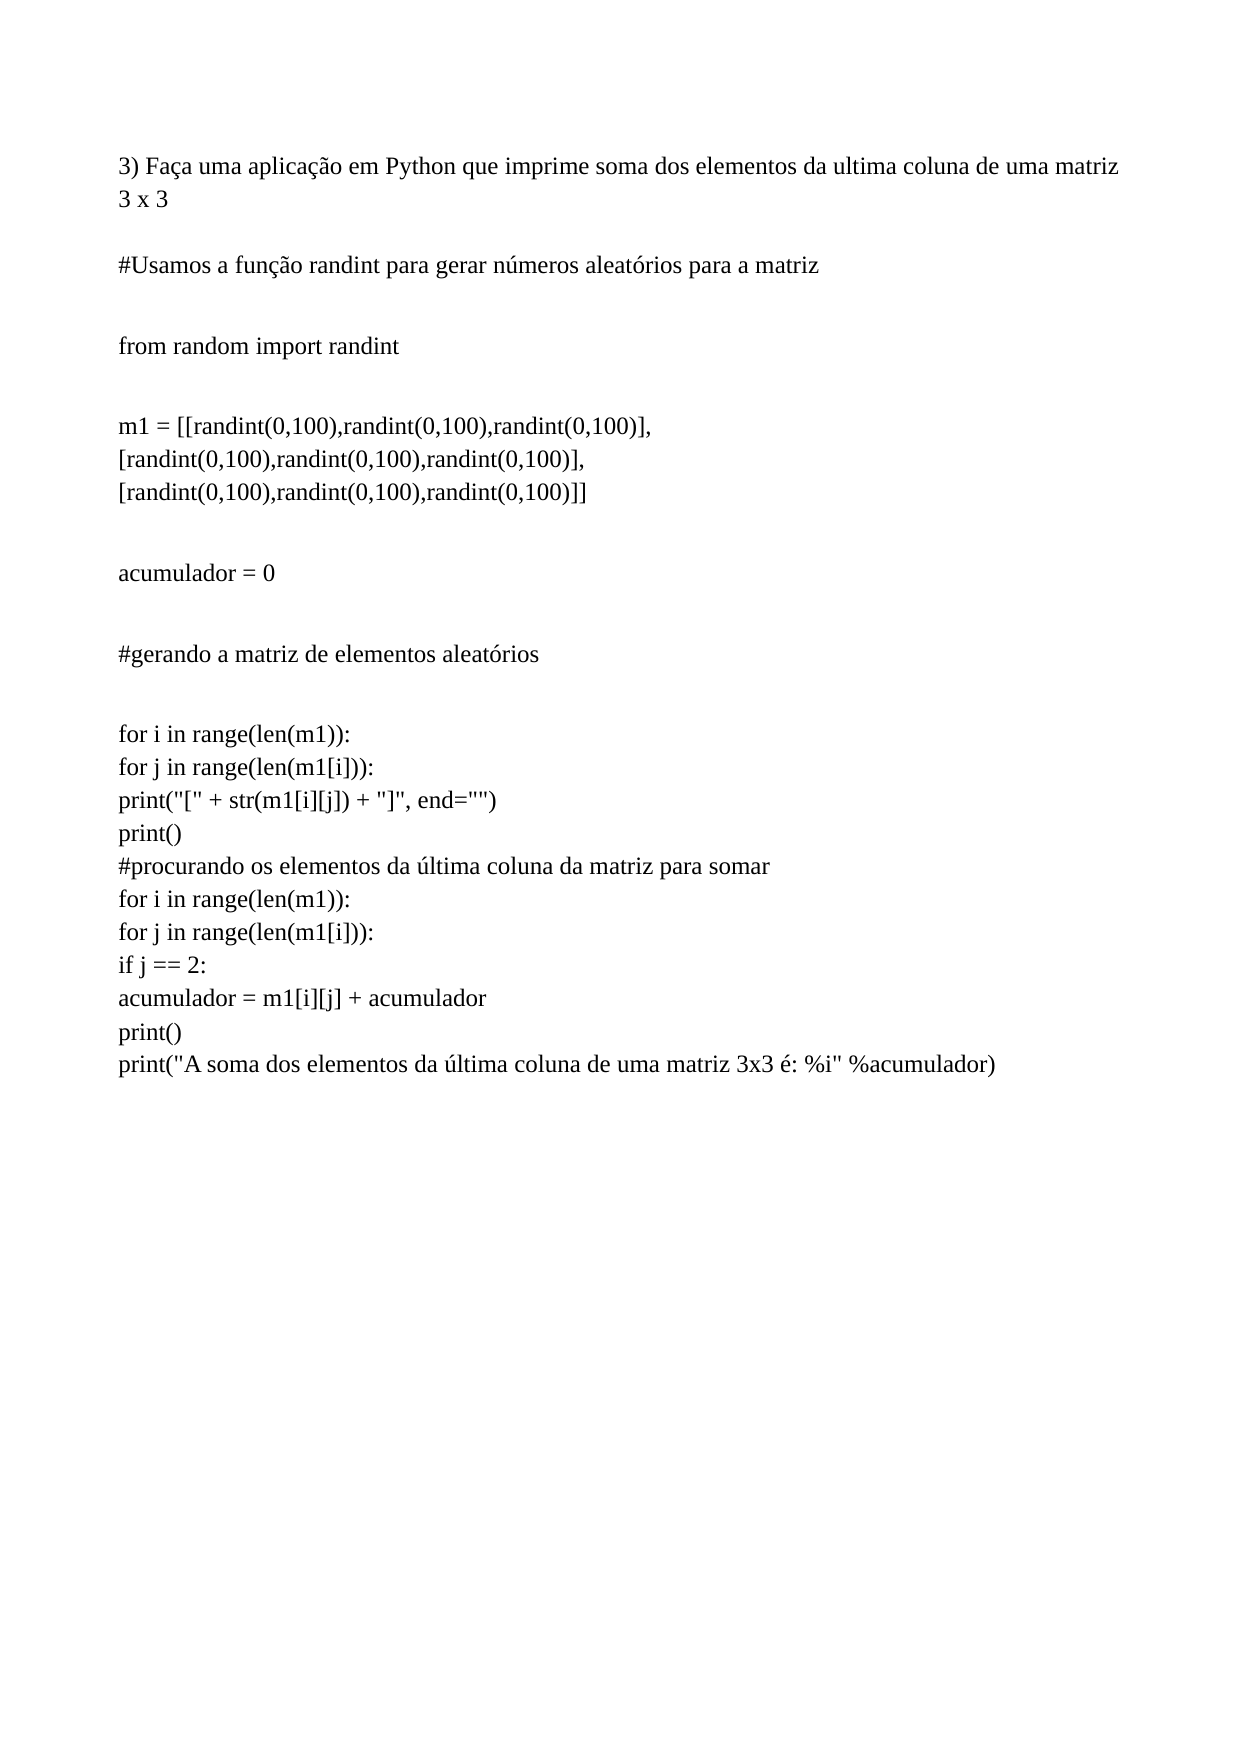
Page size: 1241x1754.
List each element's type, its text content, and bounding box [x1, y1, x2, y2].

text print() [118, 1017, 1122, 1045]
text for j in range(len(m1[i])): [118, 752, 1122, 781]
text [randint(0,100),randint(0,100),randint(0,100)], [118, 444, 1122, 473]
text print("A soma dos elementos da última coluna de uma matriz 3x3 é: %i" %acumulador) [118, 1049, 1122, 1078]
text for j in range(len(m1[i])): [118, 917, 1122, 946]
text print() [118, 818, 1122, 847]
text 3) Faça uma aplicação em Python que imprime soma dos elementos da ultima coluna de uma matriz 3 x 3 [118, 151, 1122, 213]
text acumulador = m1[i][j] + acumulador [118, 983, 1122, 1012]
text #procurando os elementos da última coluna da matriz para somar [118, 851, 1122, 880]
text #Usamos a função randint para gerar números aleatórios para a matriz [118, 250, 1122, 279]
text acumulador = 0 [118, 558, 1122, 587]
text [randint(0,100),randint(0,100),randint(0,100)]] [118, 477, 1122, 506]
text print("[" + str(m1[i][j]) + "]", end="") [118, 785, 1122, 814]
text m1 = [[randint(0,100),randint(0,100),randint(0,100)], [118, 411, 1122, 440]
text for i in range(len(m1)): [118, 719, 1122, 748]
text #gerando a matriz de elementos aleatórios [118, 639, 1122, 667]
text from random import randint [118, 331, 1122, 359]
text for i in range(len(m1)): [118, 884, 1122, 913]
text if j == 2: [118, 951, 1122, 979]
